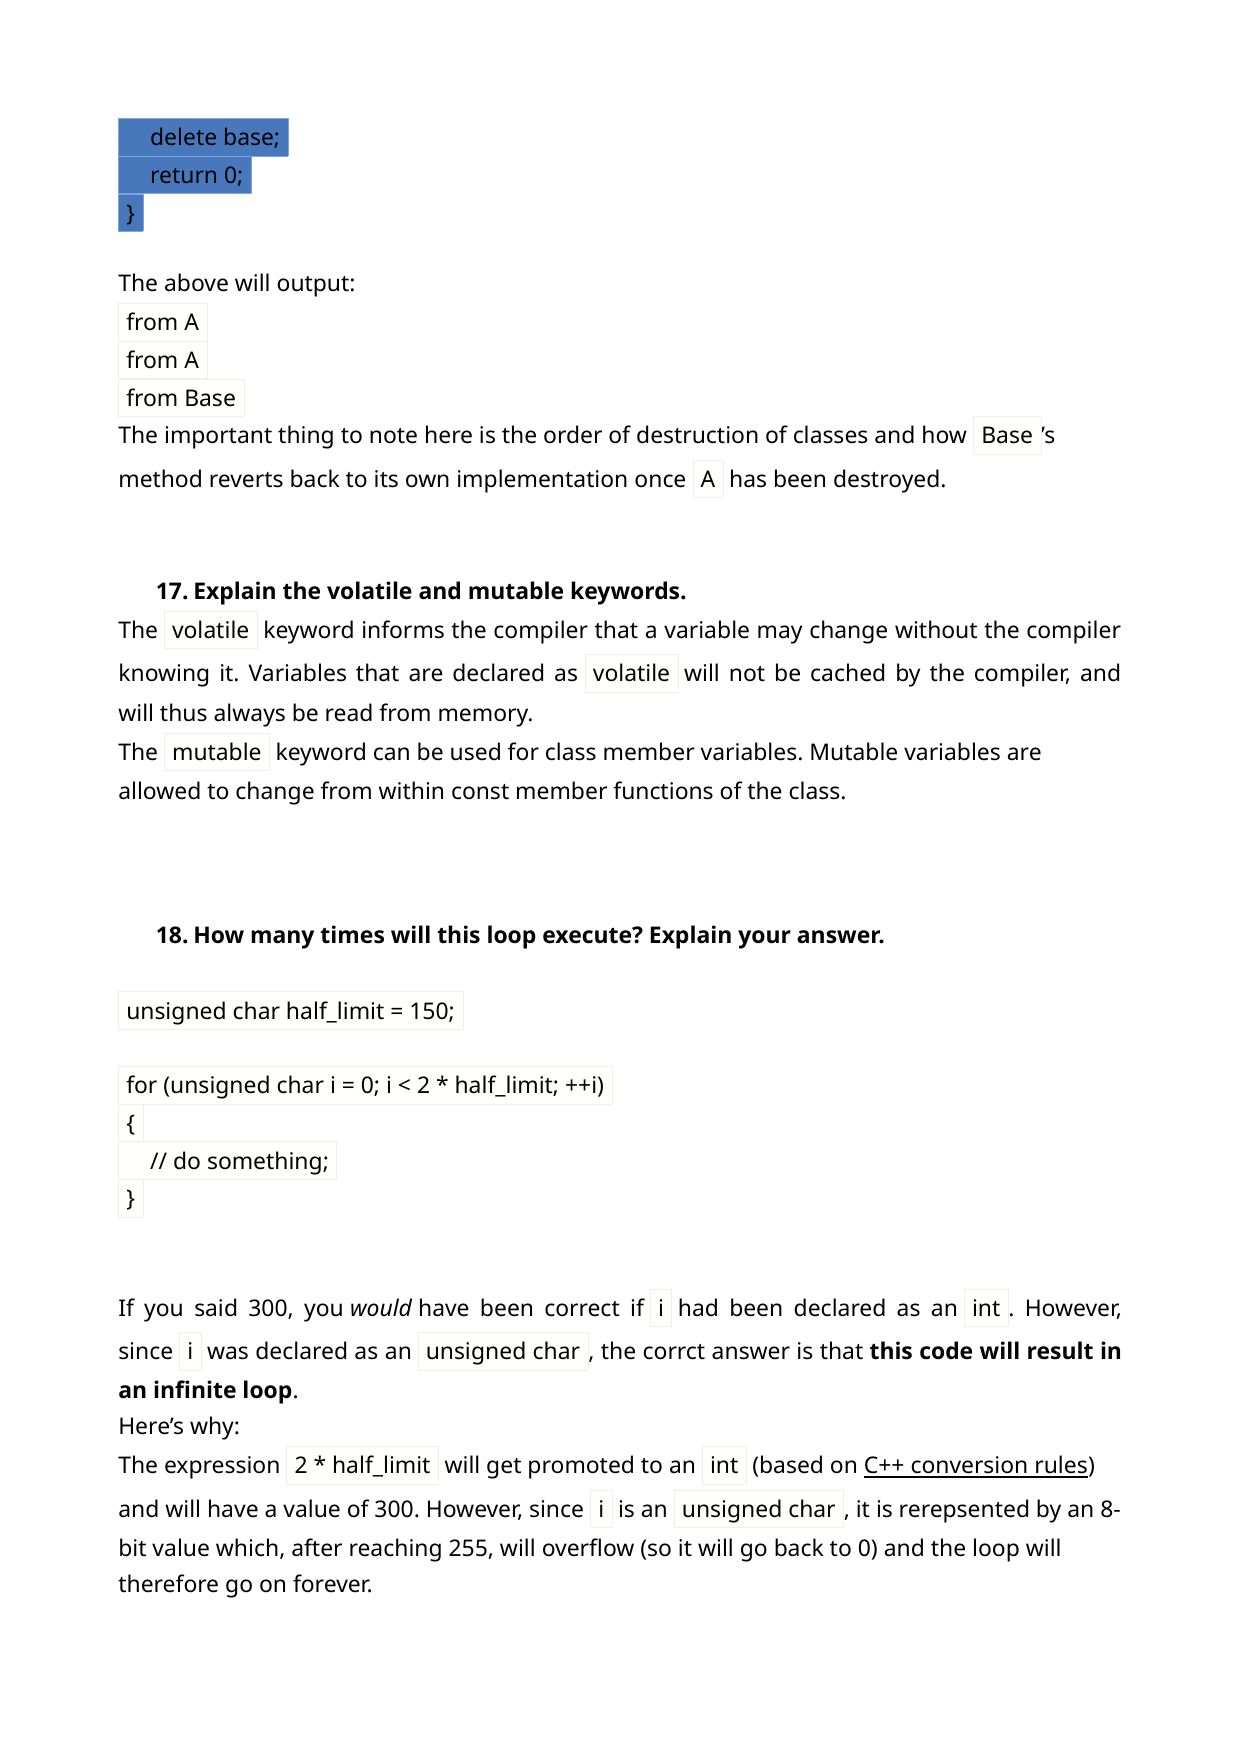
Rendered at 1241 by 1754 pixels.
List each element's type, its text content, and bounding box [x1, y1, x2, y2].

text unsigned char half_limit = 150; [118, 954, 1122, 1029]
text [252, 156, 1122, 193]
text [144, 193, 1122, 231]
text The mutable keyword can be used for class member variables. Mutable variables are allowed to change from within const member functions of the class. [118, 732, 1122, 806]
text Here’s why: [118, 1410, 1122, 1442]
text from A [119, 342, 207, 378]
text [144, 1104, 1122, 1141]
text [337, 1141, 1122, 1179]
list Explain the volatile and mutable keywords. [156, 575, 1122, 606]
text If you said 300, you would have been correct if i had been declared as an int. However, since i was declared as an unsigned char, the corrct answer is that this code will result in an infinite loop. [118, 1289, 1122, 1406]
text from A [119, 304, 207, 341]
text delete base; [119, 119, 288, 156]
text [245, 378, 1122, 416]
text { [119, 1105, 143, 1141]
text [289, 118, 1122, 156]
list How many times will this loop execute? Explain your answer. [156, 918, 1122, 950]
text for (unsigned char i = 0; i < 2 * half_limit; ++i) [119, 1067, 612, 1104]
text } [119, 1180, 143, 1217]
text [613, 1066, 1122, 1104]
text The expression 2 * half_limit will get promoted to an int (based on C++ conversion rules) and will have a value of 300. However, since i is an unsigned char, it is rerepsented by an 8-bit value which, after reaching 255, will overflow (so it will go back to 0) and the loop will therefore go on forever. [118, 1446, 1122, 1599]
text [208, 341, 1122, 378]
text from Base [119, 380, 244, 416]
text The above will output: [118, 231, 1122, 298]
text [208, 303, 1122, 341]
text } [119, 195, 143, 231]
text return 0; [119, 157, 251, 193]
text The important thing to note here is the order of destruction of classes and how Base’s method reverts back to its own implementation once A has been destroyed. [118, 416, 1122, 497]
text [144, 1179, 1122, 1217]
text // do something; [119, 1142, 336, 1179]
text The volatile keyword informs the compiler that a variable may change without the compiler knowing it. Variables that are declared as volatile will not be cached by the compiler, and will thus always be read from memory. [118, 611, 1122, 728]
